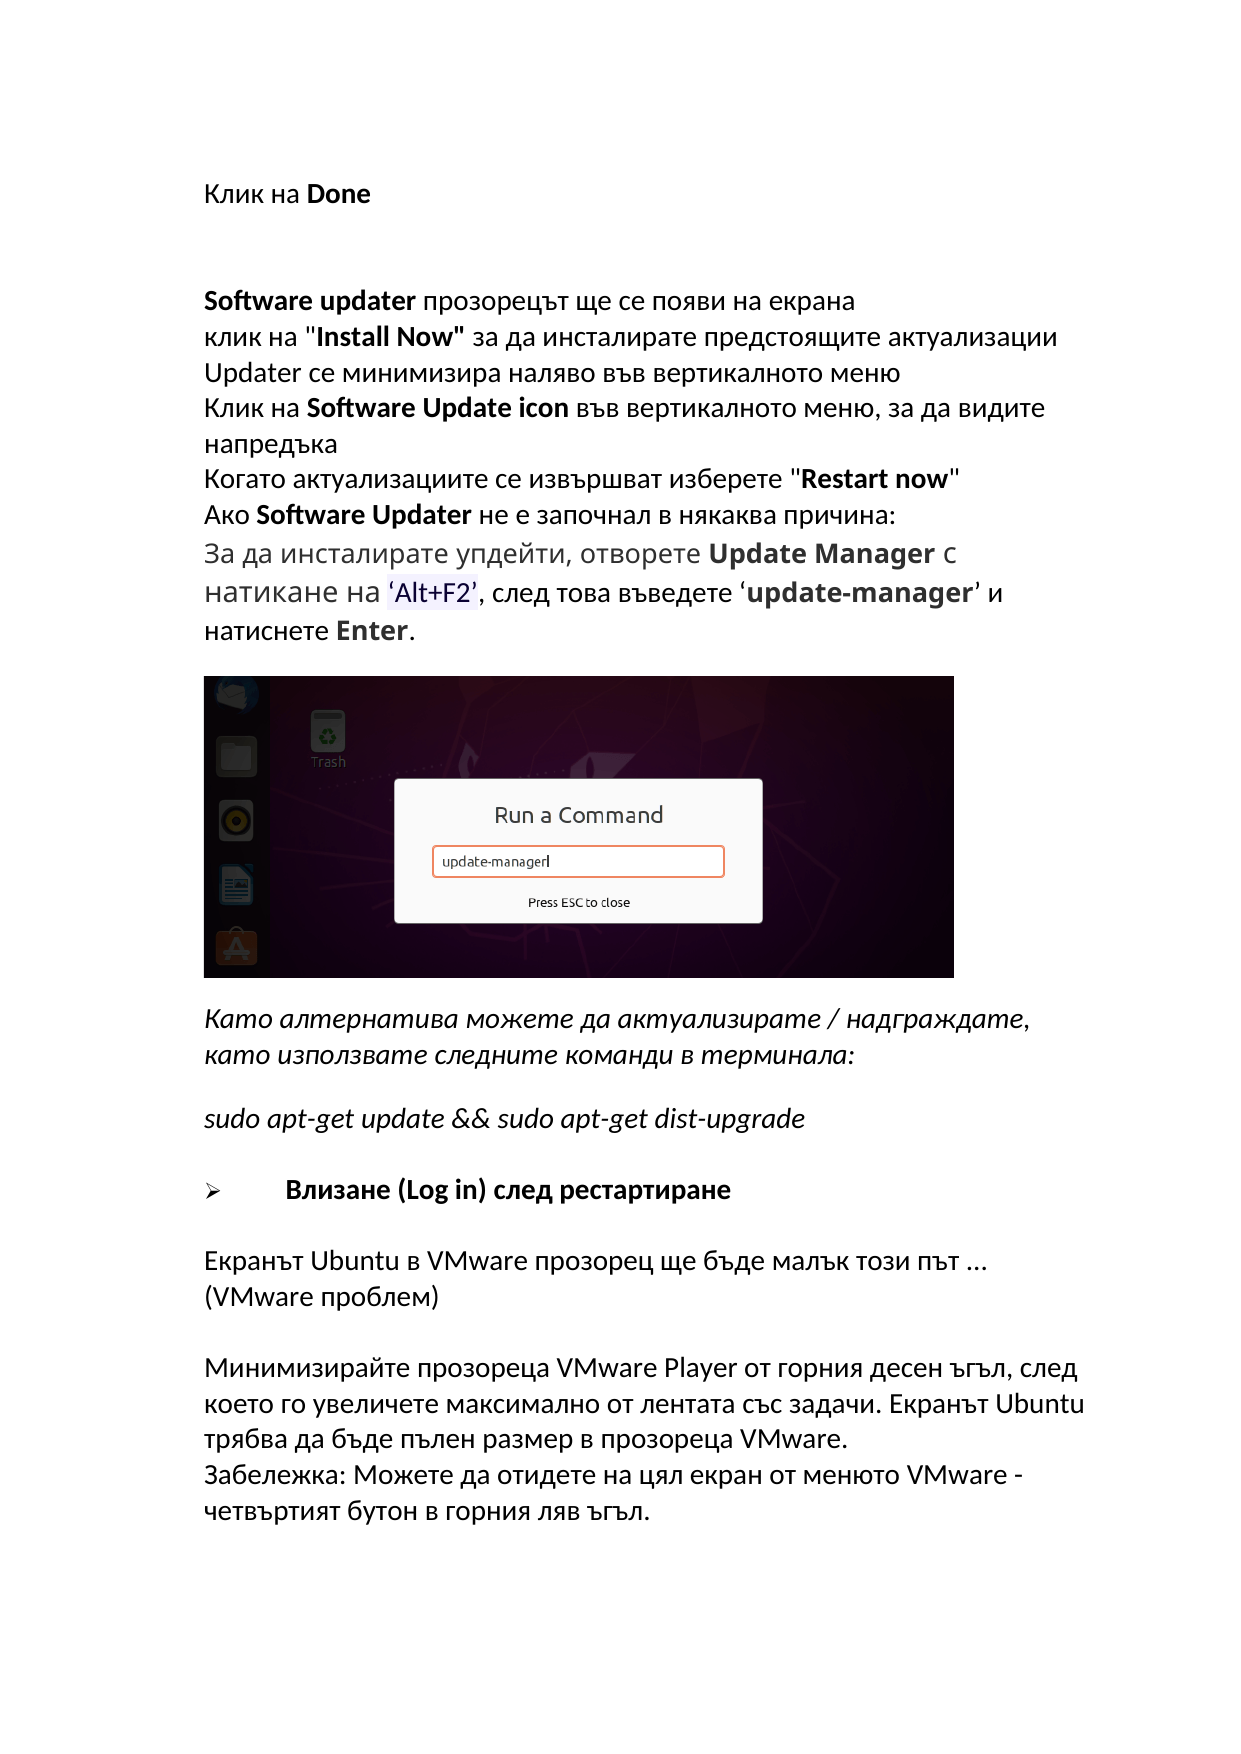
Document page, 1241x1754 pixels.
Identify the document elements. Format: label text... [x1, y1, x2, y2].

text Като алтернатива можете да актуализирате / надграждате, като използвате следните команди в терминала: [204, 1001, 1093, 1072]
text Updater се минимизира наляво във вертикалното меню [204, 354, 1093, 389]
text Забележка: Можете да отидете на цял екран от менюто VMware - четвъртият бутон в горния ляв ъгъл. [204, 1456, 1093, 1527]
text клик на "Install Now" за да инсталирате предстоящите актуализации [204, 318, 1093, 354]
text Минимизирайте прозореца VMware Player от горния десен ъгъл, след което го увеличете максимално от лентата със задачи. Екранът Ubuntu трябва да бъде пълен размер в прозореца VMware. [204, 1349, 1093, 1456]
text Клик на Done [204, 176, 1093, 211]
text За да инсталирате упдейти, отворете Update Manager с натикане на ‘Alt+F2’, след това въведете ‘update-manager’ и натиснете Enter. [204, 532, 1093, 648]
text Екранът Ubuntu в VMware прозорец ще бъде малък този път ... (VMware проблем) [204, 1242, 1093, 1314]
text Ако Software Updater не е започнал в някаква причина: [204, 496, 1093, 532]
text Клик на Software Update icon във вертикалното меню, за да видите напредъка [204, 389, 1093, 461]
text Когато актуализациите се извършват изберете "Restart now" [204, 461, 1093, 496]
text sudo apt-get update && sudo apt-get dist-upgrade [204, 1100, 1093, 1136]
list Влизане (Log in) след рестартиране [204, 1171, 1093, 1207]
picture [203, 676, 954, 978]
text Software updater прозорецът ще се появи на екрана [204, 282, 1093, 318]
